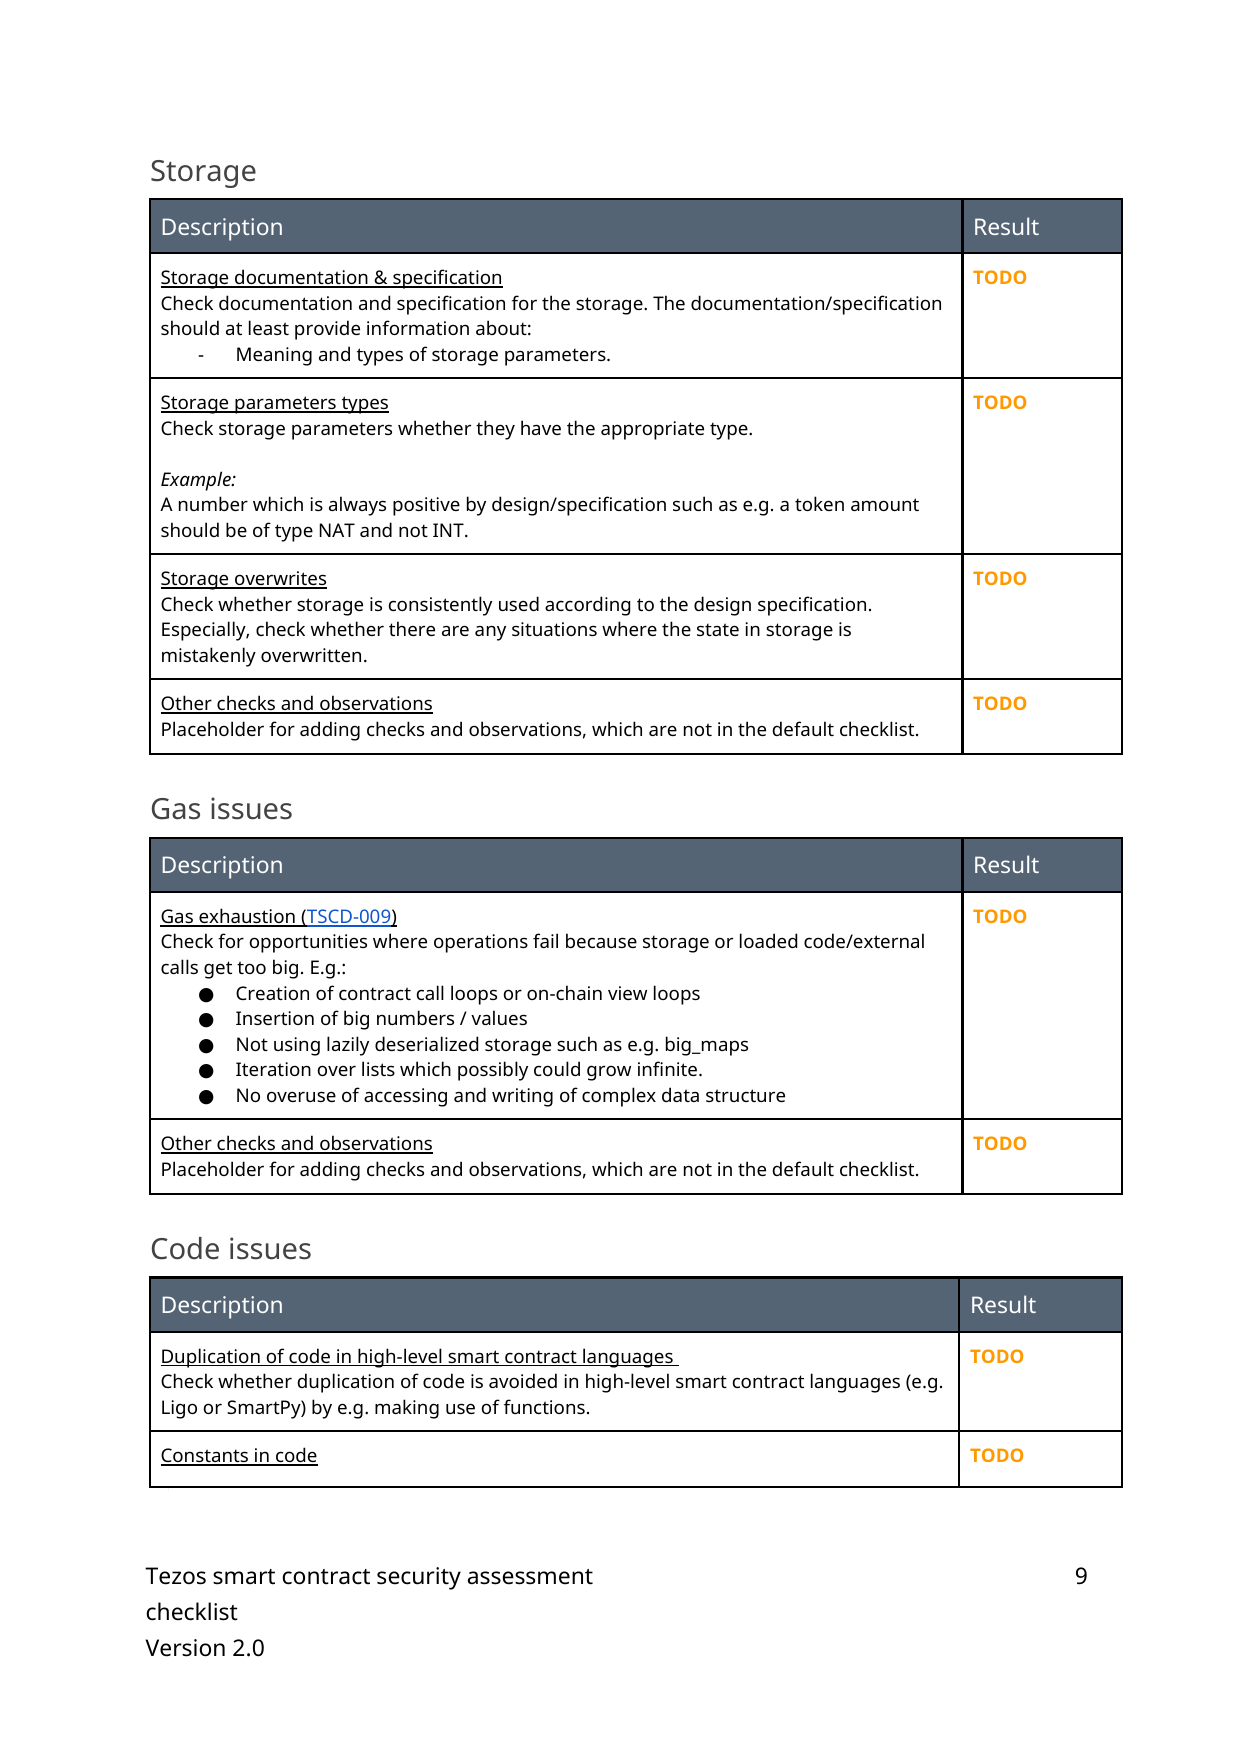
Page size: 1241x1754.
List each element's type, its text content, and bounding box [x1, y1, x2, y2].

table_cell TODO [964, 1120, 1121, 1193]
table_cell Constants in code [151, 1432, 958, 1486]
table_cell TODO [964, 893, 1121, 1118]
table_cell TODO [964, 680, 1121, 753]
table_cell Duplication of code in high-level smart contract languages Check whether duplication of code is avoided in high-level smart contract languages (e.g. Ligo or SmartPy) by e.g. making use of functions. [151, 1333, 958, 1430]
table_cell Storage overwrites Check whether storage is consistently used according to the design specification. Especially, check whether there are any situations where the state in storage is mistakenly overwritten. [151, 555, 961, 678]
table_cell TODO [964, 254, 1121, 377]
subtitle Code issues [150, 1228, 1090, 1268]
subtitle Gas issues [150, 789, 1090, 828]
table_cell Gas exhaustion (TSCD-009) Check for opportunities where operations fail because storage or loaded code/external calls get too big. E.g.: Creation of contract call loops or on-chain view loops Insertion of big numbers / values Not using lazily deserialized storage such as e.g. big_maps Iteration over lists which possibly could grow infinite. No overuse of accessing and writing of complex data structure [151, 893, 961, 1118]
table_cell Other checks and observations Placeholder for adding checks and observations, which are not in the default checklist. [151, 1120, 961, 1193]
table_cell TODO [964, 555, 1121, 678]
table_cell TODO [960, 1333, 1121, 1430]
table_cell Storage documentation & specification Check documentation and specification for the storage. The documentation/specification should at least provide information about: Meaning and types of storage parameters. [151, 254, 961, 377]
table_header Description [151, 839, 961, 891]
table_cell TODO [960, 1432, 1121, 1486]
table_cell Other checks and observations Placeholder for adding checks and observations, which are not in the default checklist. [151, 680, 961, 753]
table_header Result [960, 1279, 1121, 1331]
table_cell Storage parameters types Check storage parameters whether they have the appropriate type. Example: A number which is always positive by design/specification such as e.g. a token amount should be of type NAT and not INT. [151, 379, 961, 553]
subtitle Storage [150, 150, 1090, 190]
table_header Result [964, 200, 1121, 252]
table_header Description [151, 1279, 958, 1331]
table_cell TODO [964, 379, 1121, 553]
table_header Description [151, 200, 961, 252]
table_header Result [964, 839, 1121, 891]
